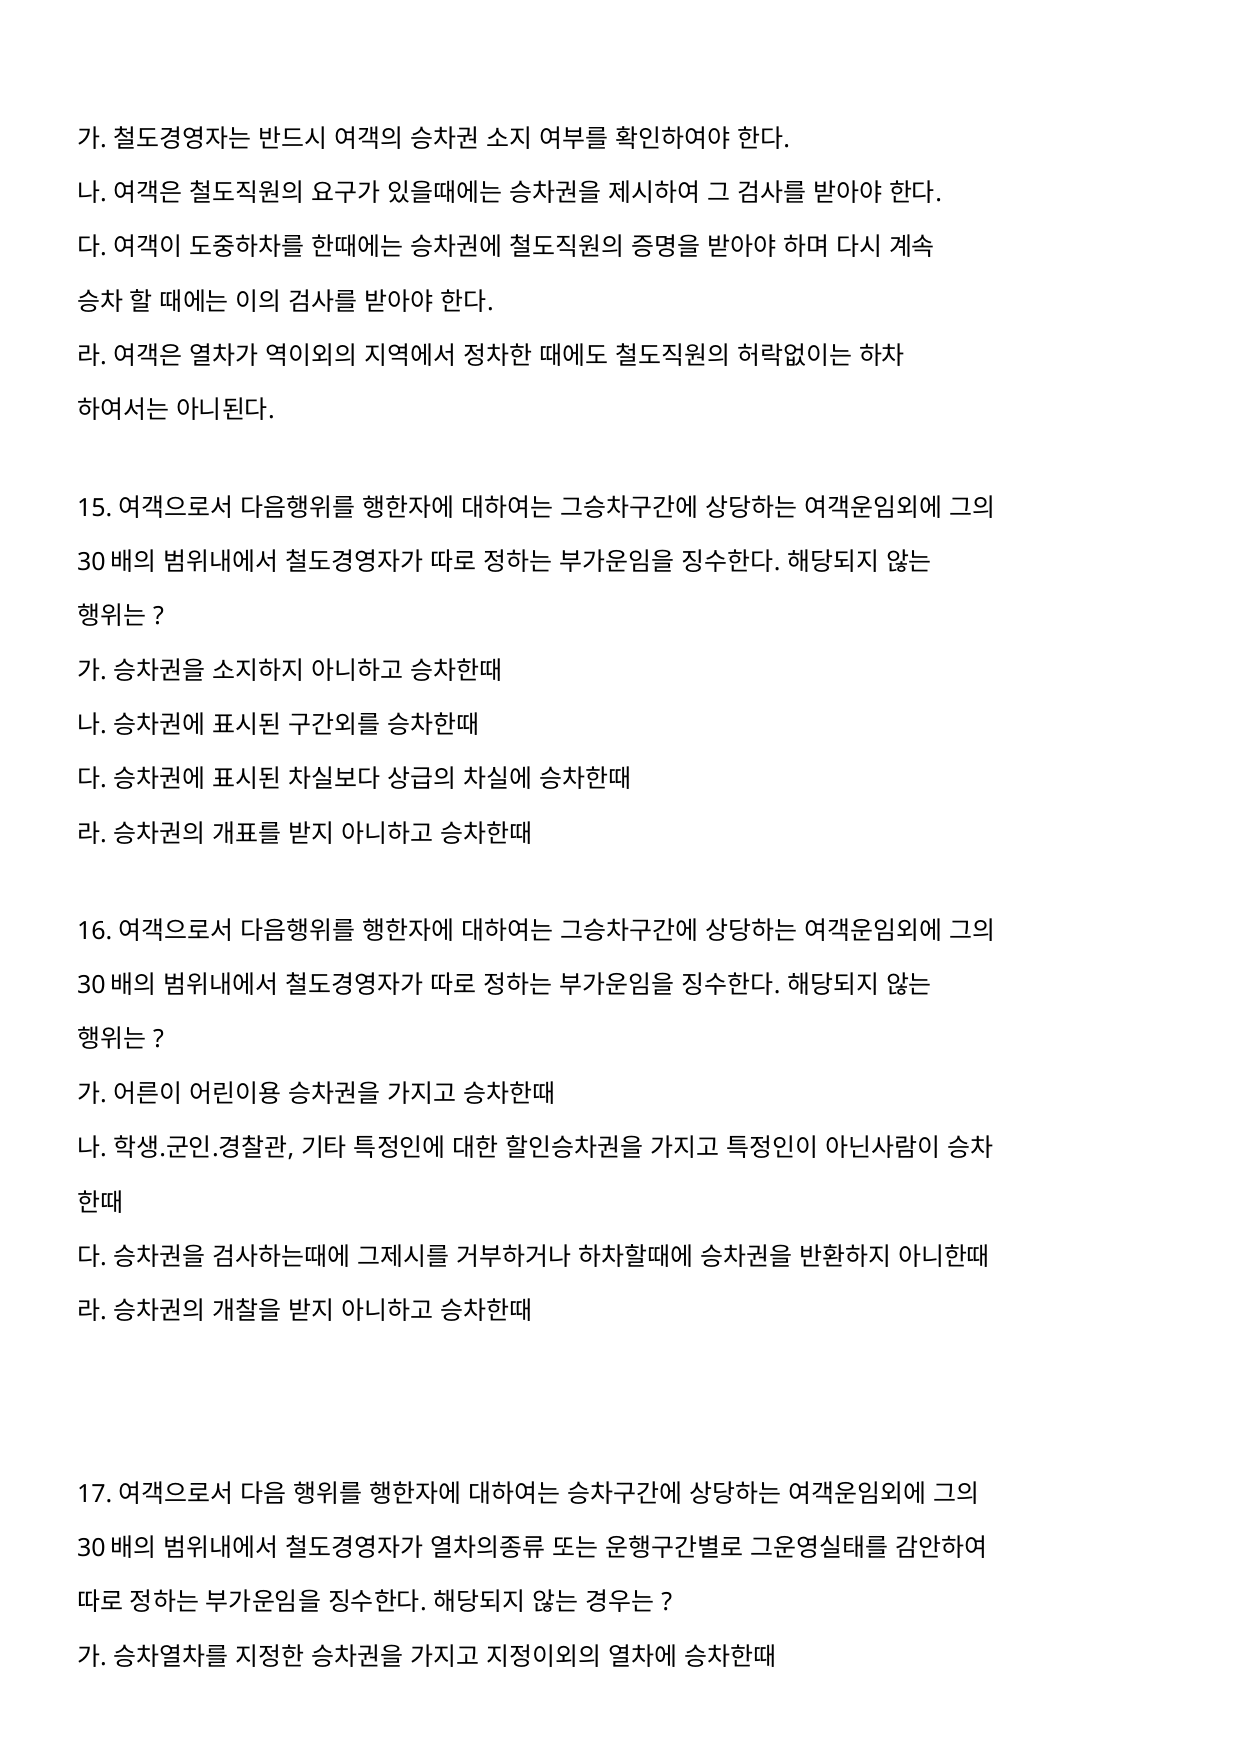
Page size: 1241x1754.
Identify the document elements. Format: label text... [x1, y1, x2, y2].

text 승차 할 때에는 이의 검사를 받아야 한다. [77, 281, 1163, 317]
text 다. 여객이 도중하차를 한때에는 승차권에 철도직원의 증명을 받아야 하며 다시 계속 [77, 227, 1163, 263]
text 라. 여객은 열차가 역이외의 지역에서 정차한 때에도 철도직원의 허락없이는 하차 [77, 336, 1163, 372]
text 한때 [77, 1182, 1163, 1218]
text 30배의 범위내에서 철도경영자가 열차의종류 또는 운행구간별로 그운영실태를 감안하여 [77, 1527, 1163, 1564]
text 나. 여객은 철도직원의 요구가 있을때에는 승차권을 제시하여 그 검사를 받아야 한다. [77, 172, 1163, 209]
text 15. 여객으로서 다음행위를 행한자에 대하여는 그승차구간에 상당하는 여객운임외에 그의 [77, 487, 1163, 523]
text 가. 어른이 어린이용 승차권을 가지고 승차한때 [77, 1073, 1163, 1109]
text 30배의 범위내에서 철도경영자가 따로 정하는 부가운임을 징수한다. 해당되지 않는 [77, 964, 1163, 1001]
text 행위는 ? [77, 596, 1163, 632]
text 다. 승차권을 검사하는때에 그제시를 거부하거나 하차할때에 승차권을 반환하지 아니한때 [77, 1236, 1163, 1273]
text 30배의 범위내에서 철도경영자가 따로 정하는 부가운임을 징수한다. 해당되지 않는 [77, 541, 1163, 578]
text 라. 승차권의 개찰을 받지 아니하고 승차한때 [77, 1291, 1163, 1327]
text 가. 승차권을 소지하지 아니하고 승차한때 [77, 650, 1163, 686]
text 하여서는 아니된다. [77, 390, 1163, 426]
text 행위는 ? [77, 1019, 1163, 1055]
text 17. 여객으로서 다음 행위를 행한자에 대하여는 승차구간에 상당하는 여객운임외에 그의 [77, 1473, 1163, 1509]
text 따로 정하는 부가운임을 징수한다. 해당되지 않는 경우는 ? [77, 1582, 1163, 1618]
text 가. 철도경영자는 반드시 여객의 승차권 소지 여부를 확인하여야 한다. [77, 118, 1163, 154]
text 나. 승차권에 표시된 구간외를 승차한때 [77, 704, 1163, 741]
text 가. 승차열차를 지정한 승차권을 가지고 지정이외의 열차에 승차한때 [77, 1636, 1163, 1672]
text 다. 승차권에 표시된 차실보다 상급의 차실에 승차한때 [77, 759, 1163, 795]
text 나. 학생.군인.경찰관, 기타 특정인에 대한 할인승차권을 가지고 특정인이 아닌사람이 승차 [77, 1128, 1163, 1164]
text 라. 승차권의 개표를 받지 아니하고 승차한때 [77, 813, 1163, 849]
text 16. 여객으로서 다음행위를 행한자에 대하여는 그승차구간에 상당하는 여객운임외에 그의 [77, 910, 1163, 946]
